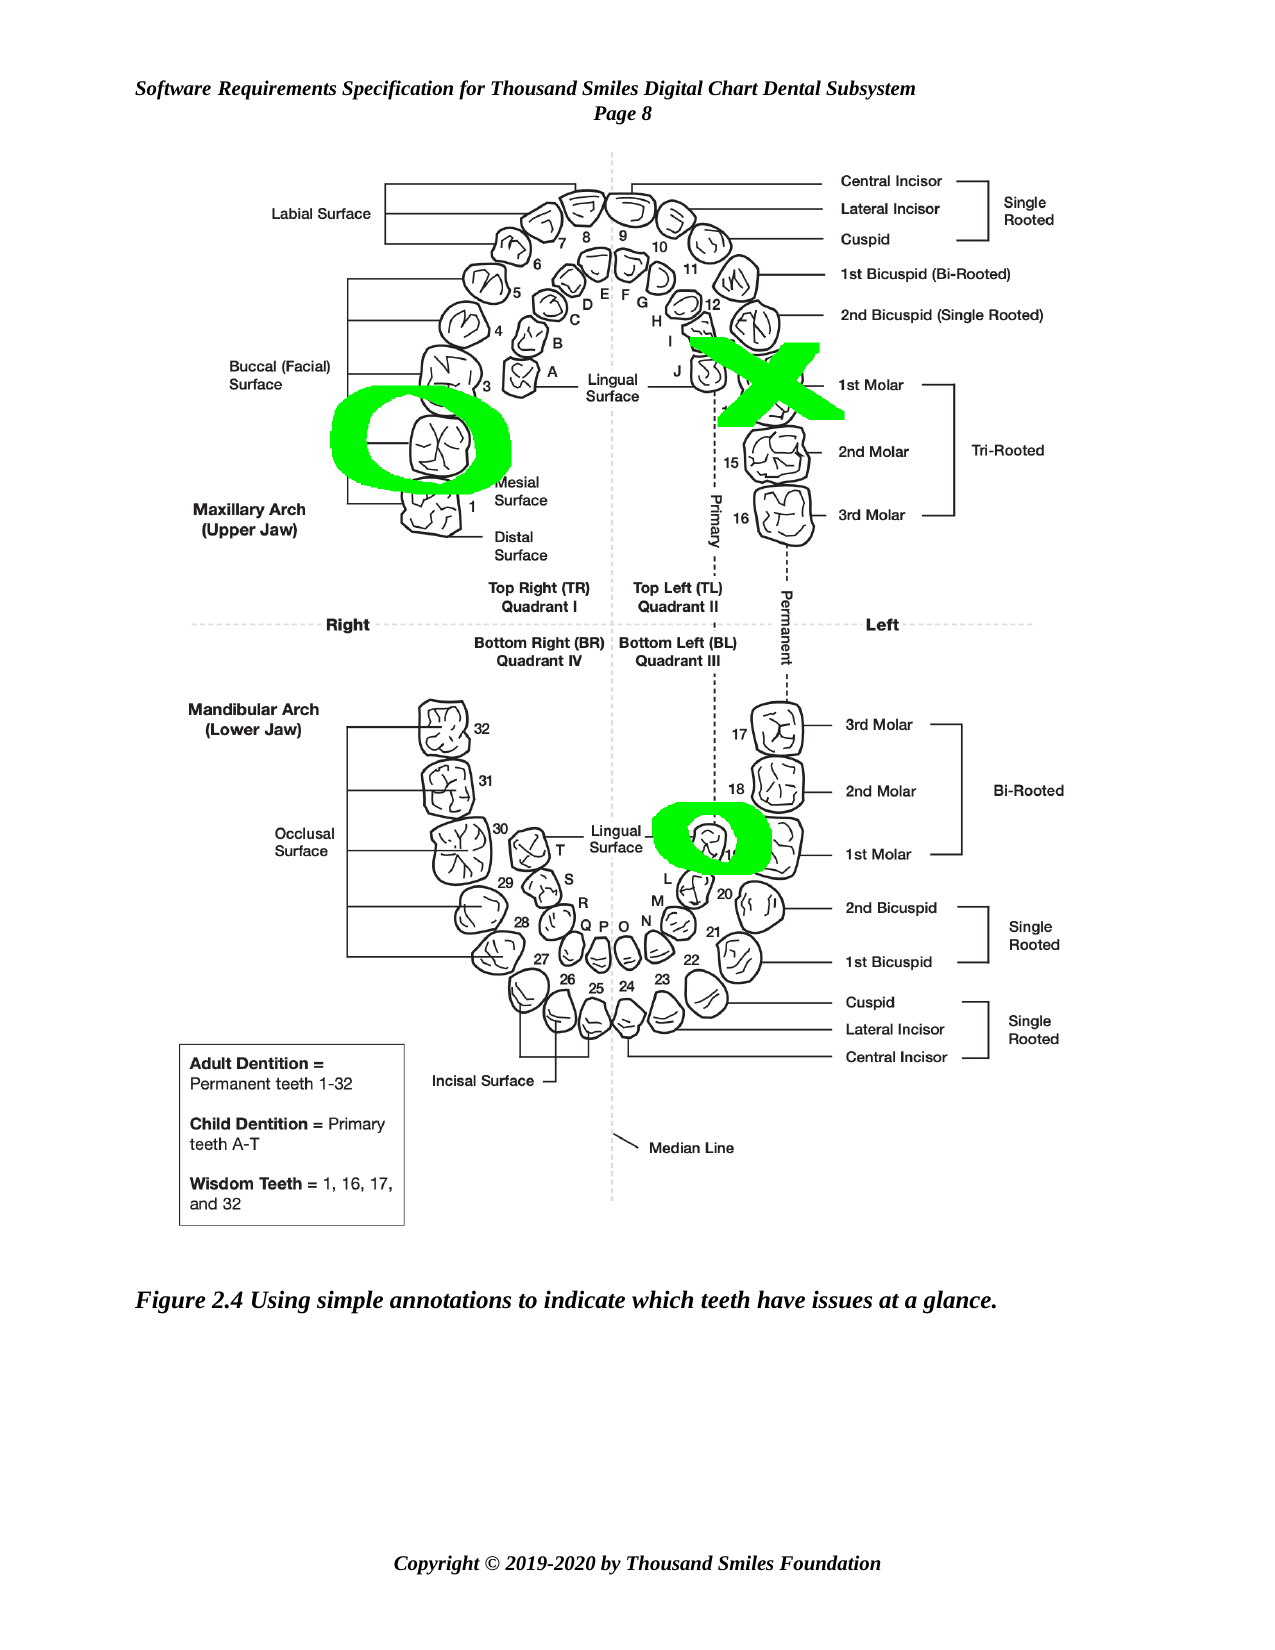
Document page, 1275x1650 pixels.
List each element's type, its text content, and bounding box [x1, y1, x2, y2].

picture [135, 150, 1140, 1239]
text Figure 2.4 Using simple annotations to indicate which teeth have issues at a glance. [135, 1288, 1140, 1313]
